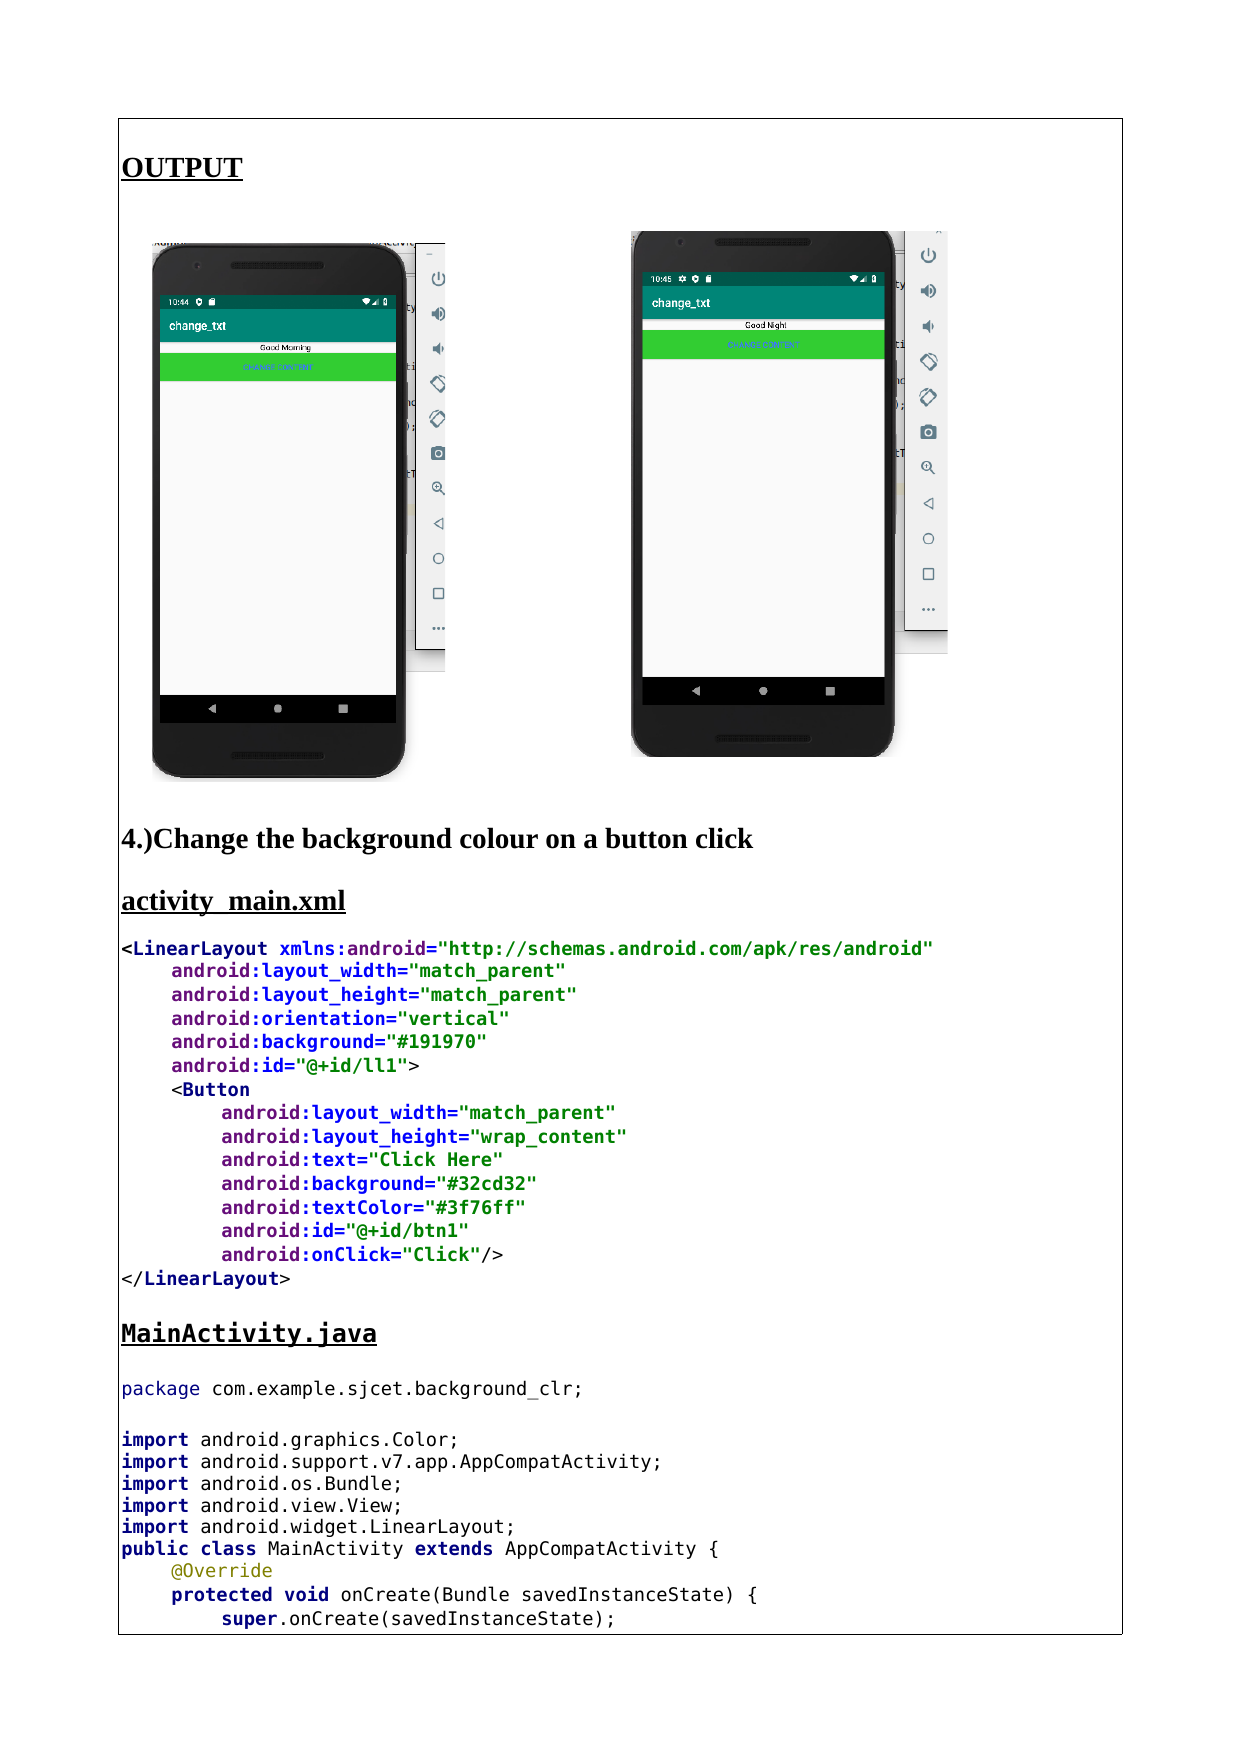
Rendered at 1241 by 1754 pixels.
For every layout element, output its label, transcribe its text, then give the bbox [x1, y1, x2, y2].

text android:layout_width="match_parent" [119, 1099, 1122, 1123]
text android:orientation="vertical" [119, 1004, 1122, 1028]
text import android.os.Bundle; [119, 1470, 1122, 1492]
text protected void onCreate(Bundle savedInstanceState) { [119, 1581, 1122, 1604]
text <Button [119, 1076, 1122, 1099]
text public class MainActivity extends AppCompatActivity { [119, 1535, 1122, 1557]
text android:background="#191970" [119, 1028, 1122, 1052]
text import android.view.View; [119, 1492, 1122, 1513]
picture [152, 243, 446, 782]
text android:id="@+id/ll1"> [119, 1052, 1122, 1076]
text 4.)Change the background colour on a button click [119, 818, 1122, 854]
text android:onClick="Click"/> [119, 1241, 1122, 1265]
text <LinearLayout xmlns:android="http://schemas.android.com/apk/res/android" [119, 935, 1122, 957]
text android:layout_height="match_parent" [119, 981, 1122, 1004]
text android:id="@+id/btn1" [119, 1217, 1122, 1241]
text import android.graphics.Color; [119, 1426, 1122, 1448]
text android:background="#32cd32" [119, 1170, 1122, 1194]
text android:layout_width="match_parent" [119, 957, 1122, 981]
picture [631, 231, 948, 757]
text android:layout_height="wrap_content" [119, 1123, 1122, 1146]
text android:text="Click Here" [119, 1146, 1122, 1170]
text activity_main.xml [119, 880, 1122, 917]
text OUTPUT [119, 147, 1122, 183]
text import android.widget.LinearLayout; [119, 1513, 1122, 1535]
text super.onCreate(savedInstanceState); [119, 1604, 1122, 1634]
text MainActivity.java [119, 1316, 1122, 1348]
text </LinearLayout> [119, 1265, 1122, 1289]
text android:textColor="#3f76ff" [119, 1194, 1122, 1217]
text @Override [119, 1557, 1122, 1581]
text package com.example.sjcet.background_clr; [119, 1375, 1122, 1399]
text import android.support.v7.app.AppCompatActivity; [119, 1448, 1122, 1470]
